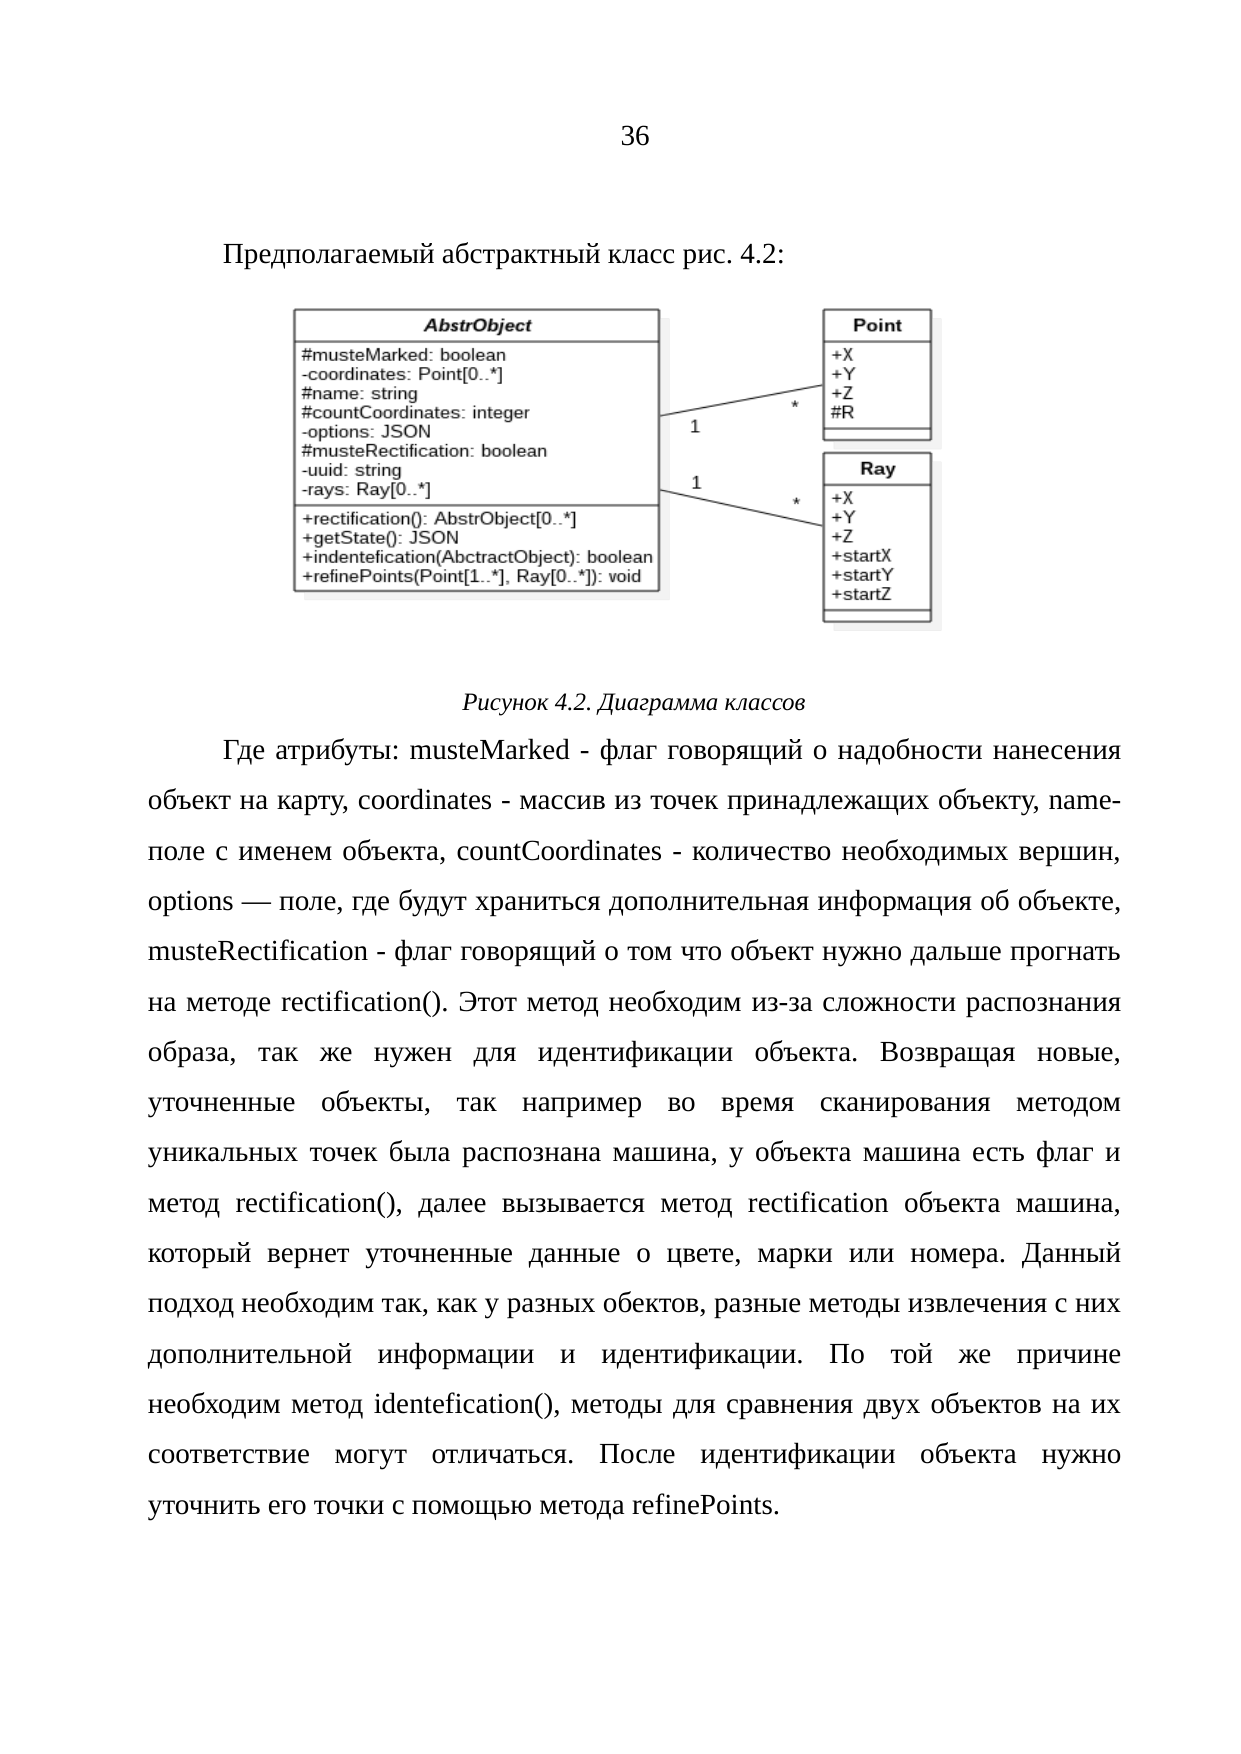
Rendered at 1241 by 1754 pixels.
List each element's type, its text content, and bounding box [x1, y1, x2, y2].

picture [280, 297, 990, 673]
text Предполагаемый абстрактный класс рис. 4.2: [148, 236, 1122, 270]
text Где атрибуты: musteMarked - флаг говорящий о надобности нанесения объект на карту, coordinates - массив из точек принадлежащих объекту, name- поле с именем объекта, countCoordinates - количество необходимых вершин, options — поле, где будут храниться дополнительная информация об объекте, musteRectification - флаг говорящий о том что объект нужно дальше прогнать на методе rectification(). Этот метод необходим из-за сложности распознания образа, так же нужен для идентификации объекта. Возвращая новые, уточненные объекты, так например во время сканирования методом уникальных точек была распознана машина, у объекта машина есть флаг и метод rectification(), далее вызывается метод rectification объекта машина, который вернет уточненные данные о цвете, марки или номера. Данный подход необходим так, как у разных обектов, разные методы извлечения с них дополнительной информации и идентификации. По той же причине необходим метод identefication(), методы для сравнения двух объектов на их соответствие могут отличаться. После идентификации объекта нужно уточнить его точки с помощью метода refinePoints. [148, 286, 1122, 1520]
text [257, 285, 1012, 298]
text Рисунок 4.2. Диаграмма классов [257, 298, 1012, 715]
